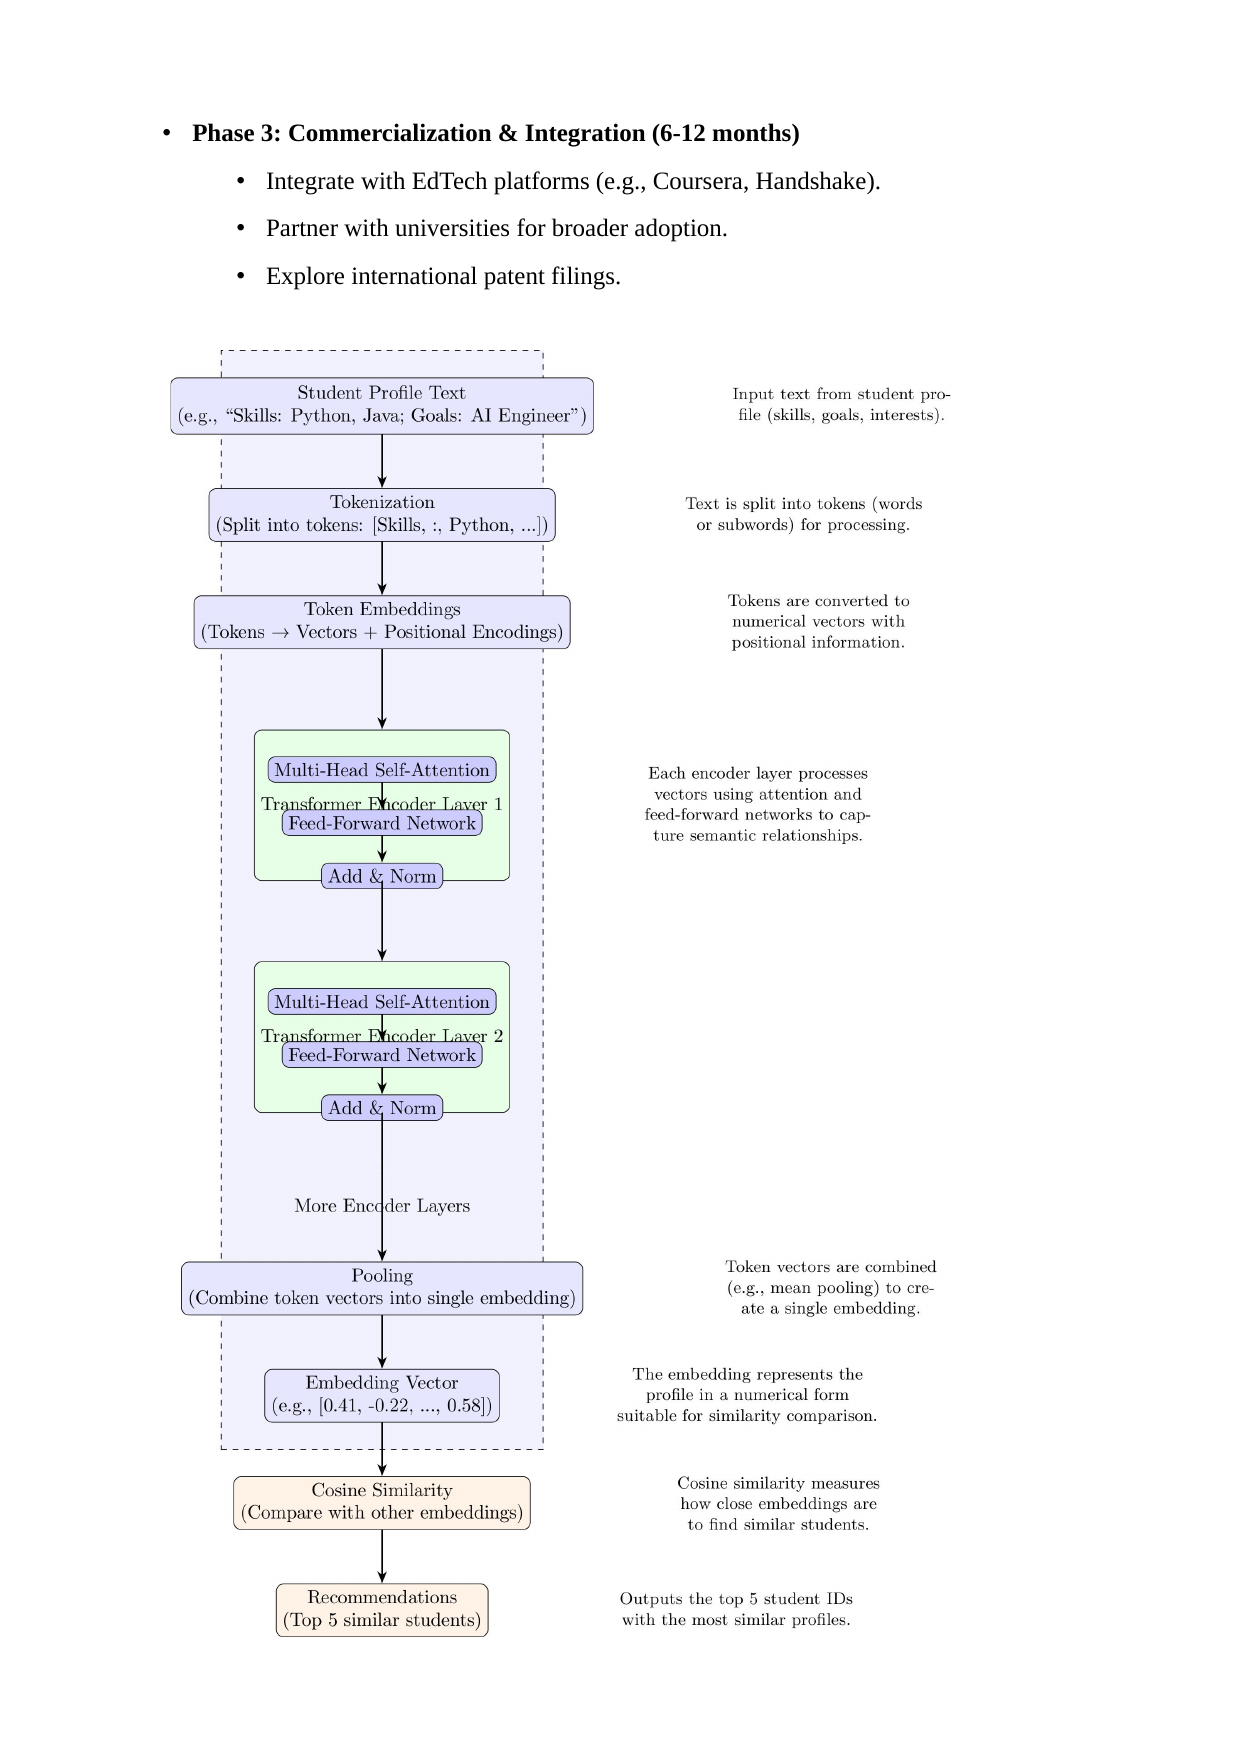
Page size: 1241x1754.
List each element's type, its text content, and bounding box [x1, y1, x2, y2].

picture [170, 350, 982, 1637]
list Integrate with EdTech platforms (e.g., Coursera, Handshake). [236, 166, 1122, 194]
list Partner with universities for broader adoption. [236, 213, 1122, 242]
list Explore international patent filings. [236, 261, 1122, 290]
list Phase 3: Commercialization & Integration (6-12 months) [162, 118, 1122, 147]
